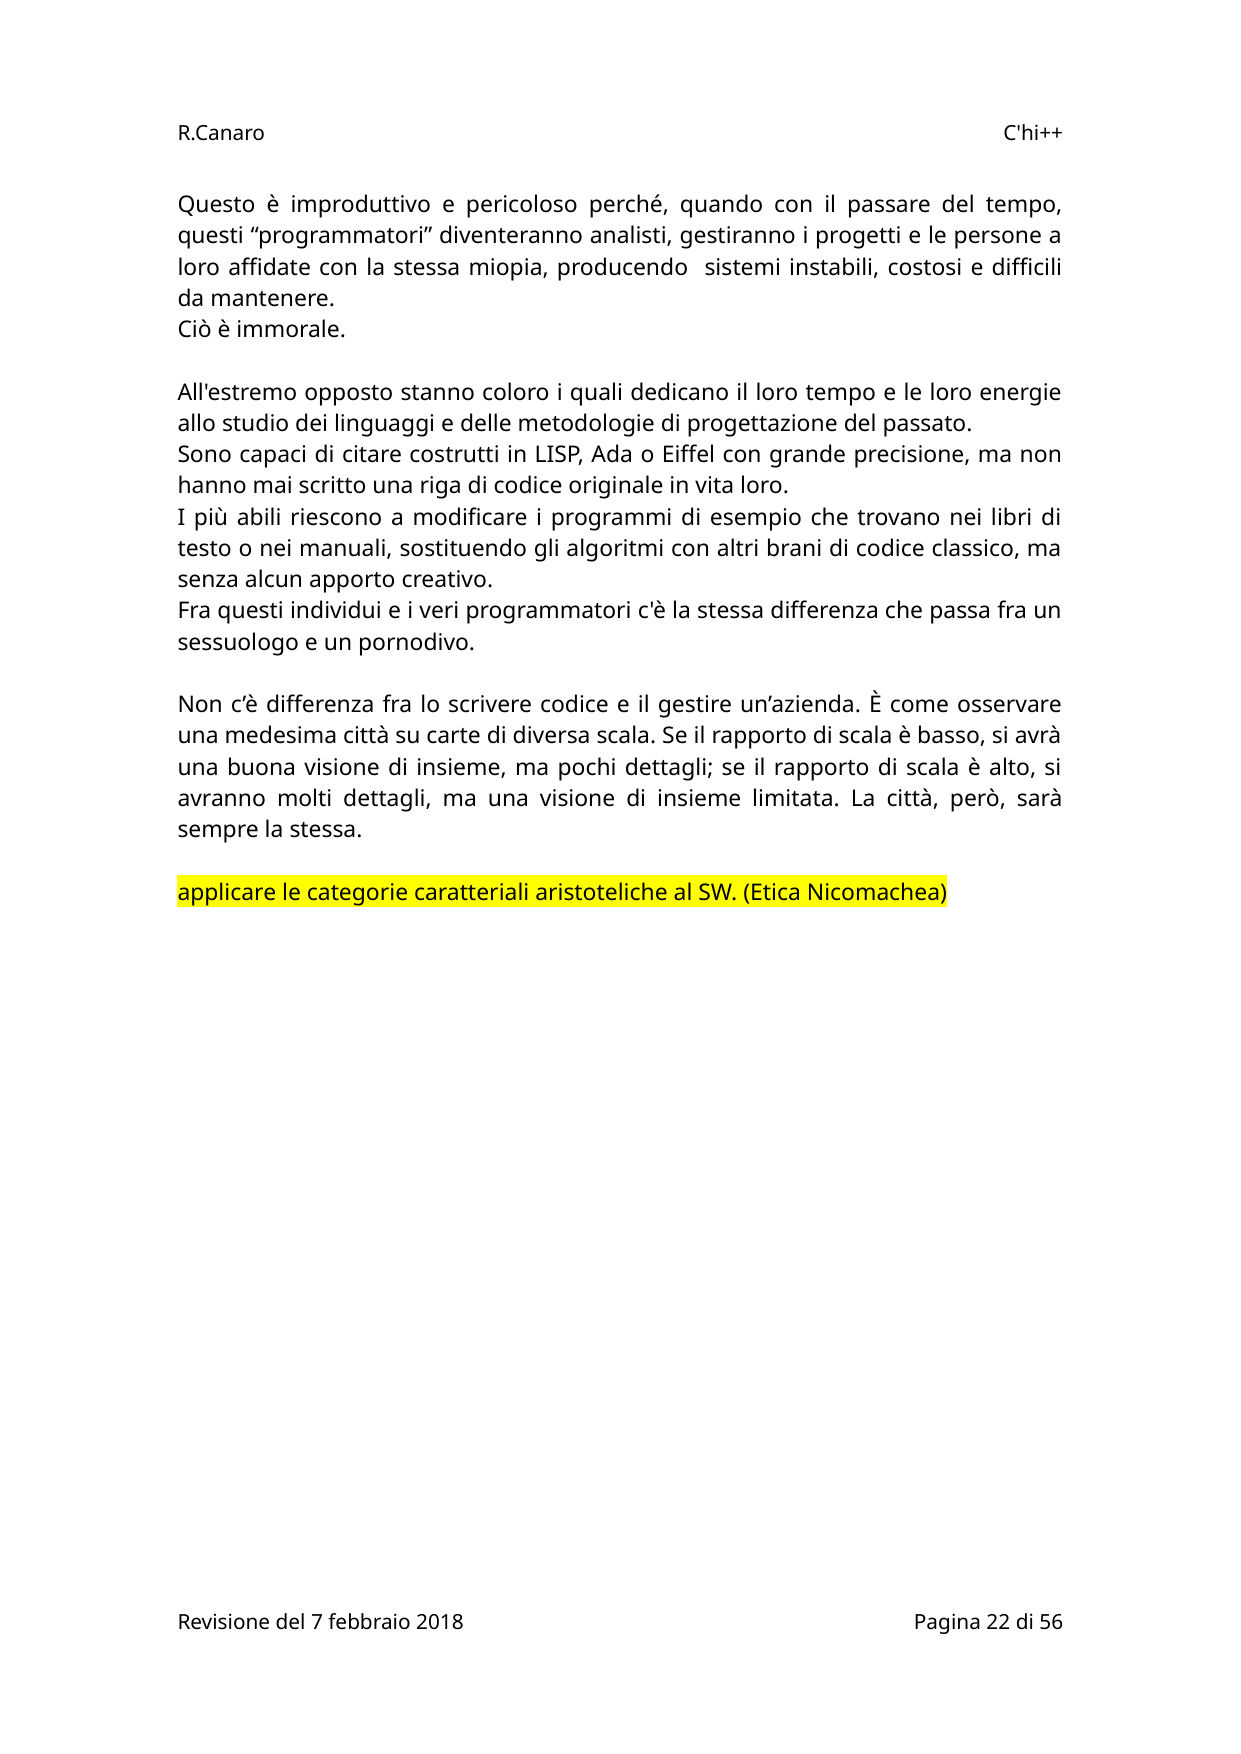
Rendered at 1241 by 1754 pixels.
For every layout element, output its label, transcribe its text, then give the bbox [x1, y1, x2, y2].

text Sono capaci di citare costrutti in LISP, Ada o Eiffel con grande precisione, ma non hanno mai scritto una riga di codice originale in vita loro. [177, 438, 1063, 500]
text I più abili riescono a modificare i programmi di esempio che trovano nei libri di testo o nei manuali, sostituendo gli algoritmi con altri brani di codice classico, ma senza alcun apporto creativo. [177, 500, 1063, 594]
text Non c’è differenza fra lo scrivere codice e il gestire un’azienda. È come osservare una medesima città su carte di diversa scala. Se il rapporto di scala è basso, si avrà una buona visione di insieme, ma pochi dettagli; se il rapporto di scala è alto, si avranno molti dettagli, ma una visione di insieme limitata. La città, però, sarà sempre la stessa. [177, 688, 1063, 844]
text Questo è improduttivo e pericoloso perché, quando con il passare del tempo, questi “programmatori” diventeranno analisti, gestiranno i progetti e le persone a loro affidate con la stessa miopia, producendo sistemi instabili, costosi e difficili da mantenere. [177, 188, 1063, 313]
text Ciò è immorale. [177, 313, 1063, 344]
text All'estremo opposto stanno coloro i quali dedicano il loro tempo e le loro energie allo studio dei linguaggi e delle metodologie di progettazione del passato. [177, 375, 1063, 438]
text Fra questi individui e i veri programmatori c'è la stessa differenza che passa fra un sessuologo e un pornodivo. [177, 594, 1063, 657]
text applicare le categorie caratteriali aristoteliche al SW. (Etica Nicomachea) [177, 875, 1063, 907]
